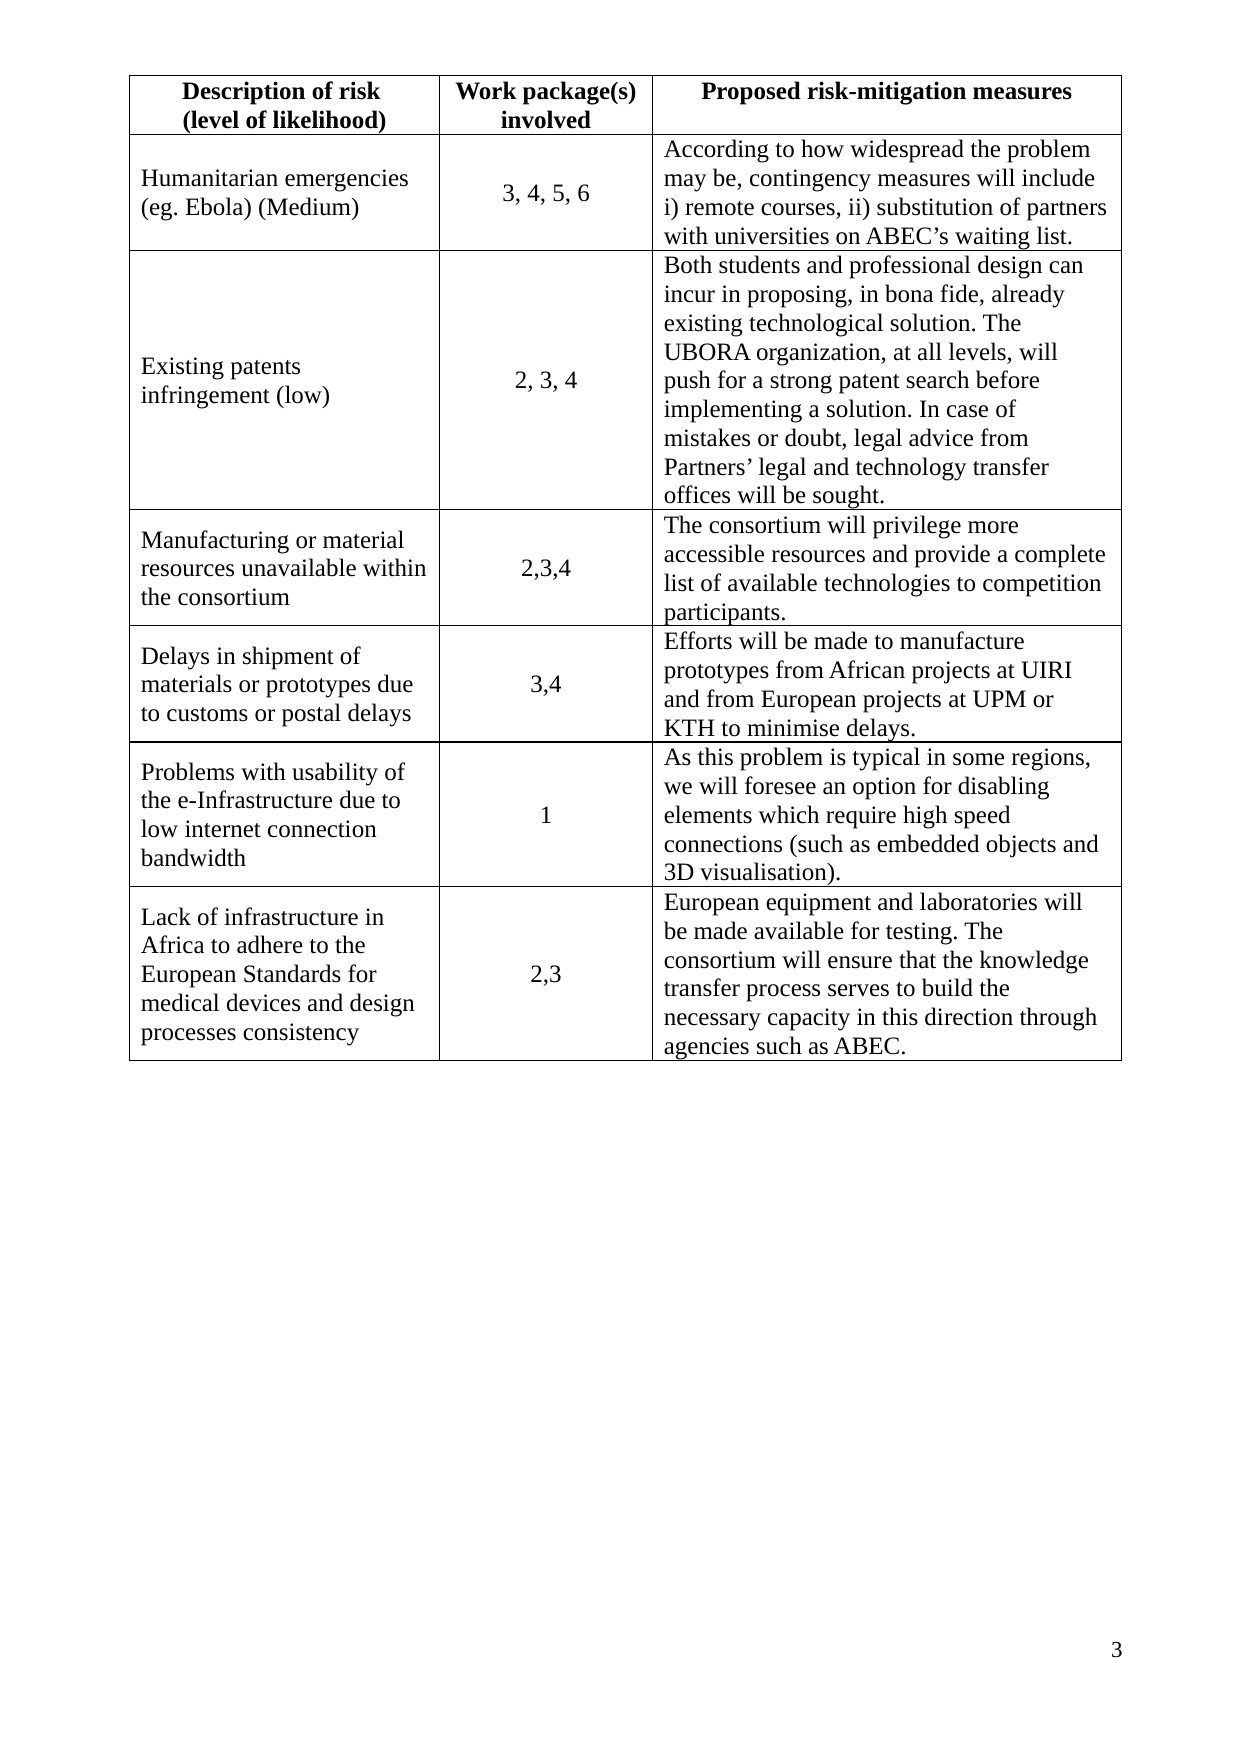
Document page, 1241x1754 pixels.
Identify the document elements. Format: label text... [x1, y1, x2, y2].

table_cell 3, 4, 5, 6 [440, 135, 652, 249]
table_cell Manufacturing or material resources unavailable within the consortium [130, 510, 439, 625]
table_cell 3,4 [440, 626, 652, 741]
table_cell As this problem is typical in some regions, we will foresee an option for disabling elements which require high speed connections (such as embedded objects and 3D visualisation). [653, 743, 1121, 886]
table_cell Humanitarian emergencies (eg. Ebola) (Medium) [130, 135, 439, 249]
table_cell According to how widespread the problem may be, contingency measures will include i) remote courses, ii) substitution of partners with universities on ABEC’s waiting list. [653, 135, 1121, 249]
table_cell Lack of infrastructure in Africa to adhere to the European Standards for medical devices and design processes consistency [130, 887, 439, 1060]
table_header Work package(s) involved [440, 76, 652, 133]
table_cell 1 [440, 743, 652, 886]
table_cell Problems with usability of the e-Infrastructure due to low internet connection bandwidth [130, 743, 439, 886]
table_cell 2, 3, 4 [440, 251, 652, 509]
table_cell Existing patents infringement (low) [130, 251, 439, 509]
table_cell The consortium will privilege more accessible resources and provide a complete list of available technologies to competition participants. [653, 510, 1121, 625]
table_cell 2,3,4 [440, 510, 652, 625]
table_cell Delays in shipment of materials or prototypes due to customs or postal delays [130, 626, 439, 741]
table_cell European equipment and laboratories will be made available for testing. The consortium will ensure that the knowledge transfer process serves to build the necessary capacity in this direction through agencies such as ABEC. [653, 887, 1121, 1060]
table_header Description of risk (level of likelihood) [130, 76, 439, 133]
table_cell Efforts will be made to manufacture prototypes from African projects at UIRI and from European projects at UPM or KTH to minimise delays. [653, 626, 1121, 741]
table_cell Both students and professional design can incur in proposing, in bona fide, already existing technological solution. The UBORA organization, at all levels, will push for a strong patent search before implementing a solution. In case of mistakes or doubt, legal advice from Partners’ legal and technology transfer offices will be sought. [653, 251, 1121, 509]
table_cell 2,3 [440, 887, 652, 1060]
table_header Proposed risk-mitigation measures [653, 76, 1121, 133]
